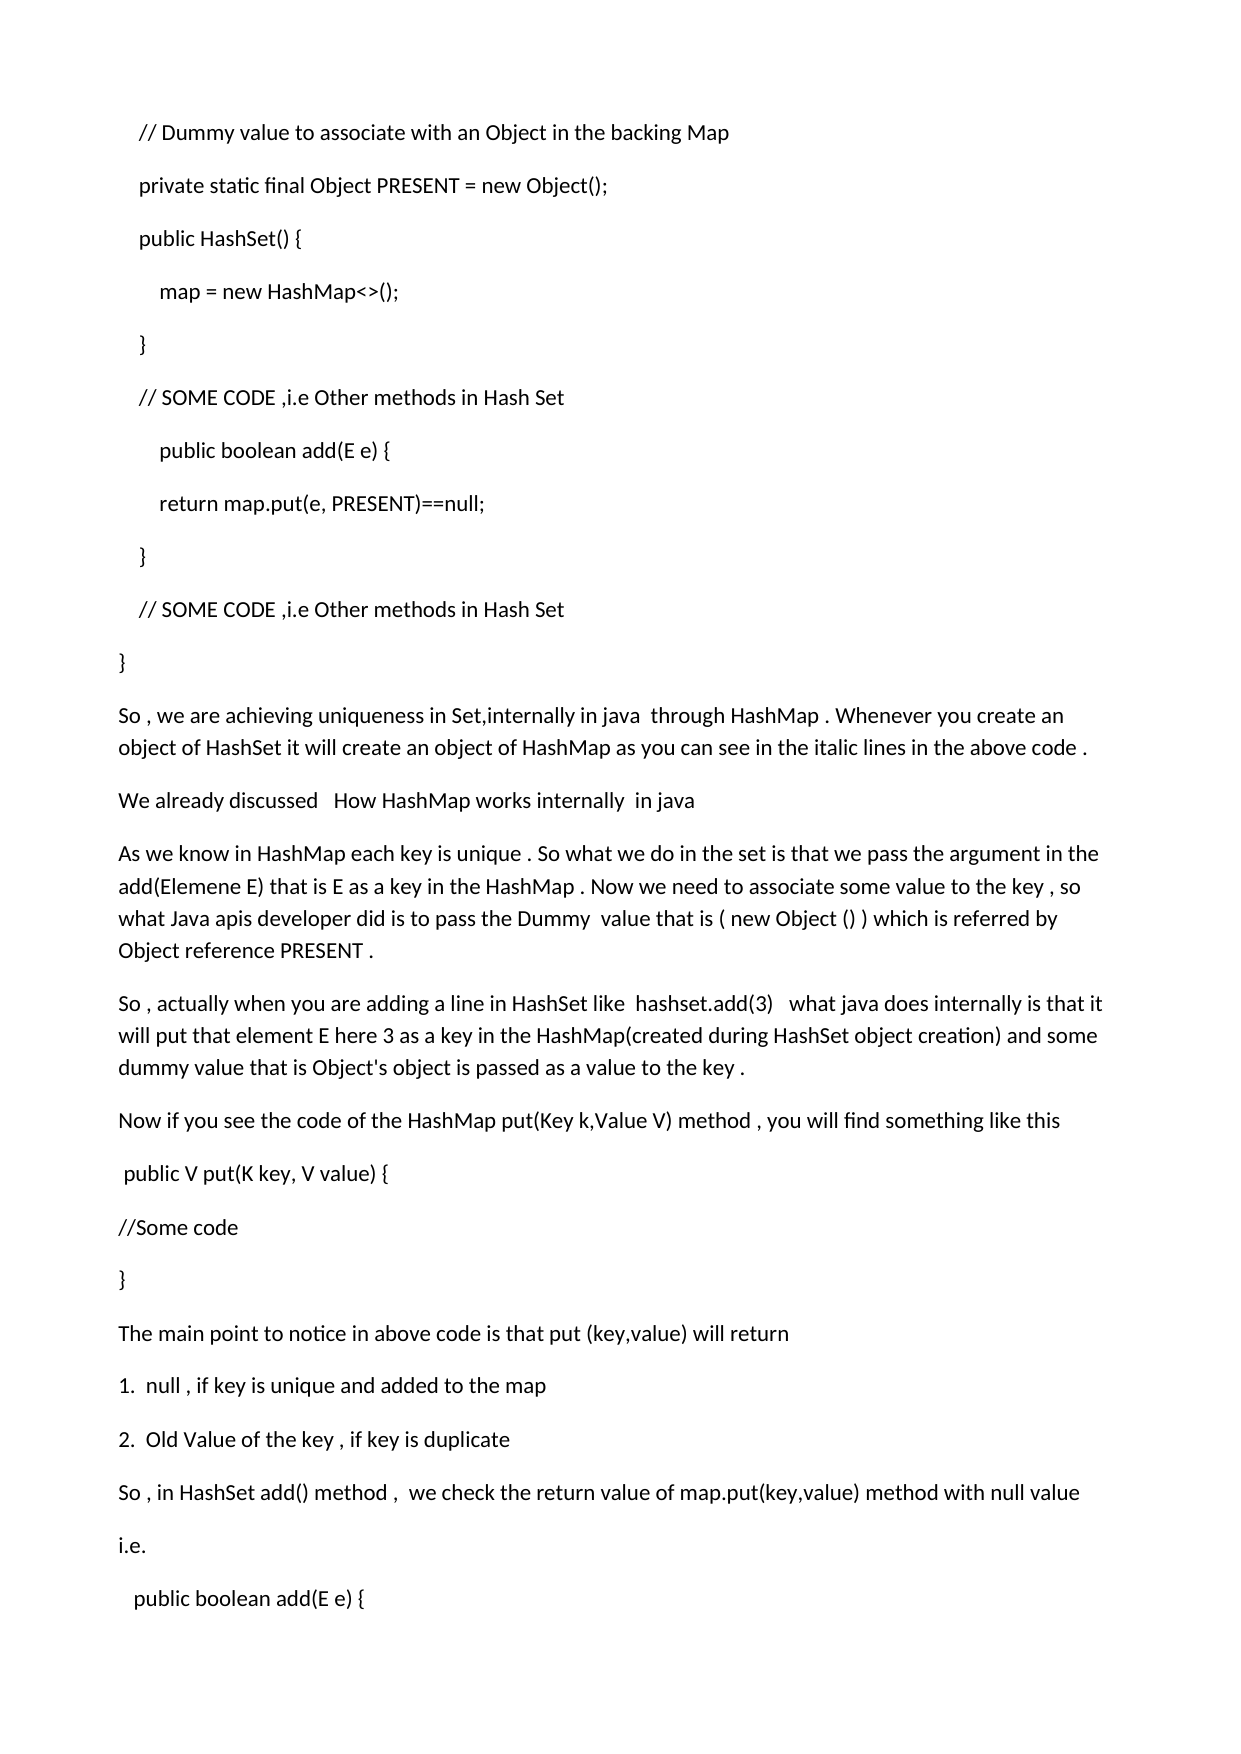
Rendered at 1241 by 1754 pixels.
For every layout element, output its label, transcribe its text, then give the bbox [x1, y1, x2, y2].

text // SOME CODE ,i.e Other methods in Hash Set [118, 595, 1122, 623]
text // SOME CODE ,i.e Other methods in Hash Set [118, 383, 1122, 411]
text } [118, 648, 1122, 676]
text 1. null , if key is unique and added to the map [118, 1372, 1122, 1400]
text 2. Old Value of the key , if key is duplicate [118, 1425, 1122, 1453]
text The main point to notice in above code is that put (key,value) will return [118, 1319, 1122, 1347]
text //Some code [118, 1213, 1122, 1241]
text } [118, 542, 1122, 570]
text } [118, 330, 1122, 358]
text map = new HashMap<>(); [118, 277, 1122, 305]
text private static final Object PRESENT = new Object(); [118, 171, 1122, 199]
text We already discussed How HashMap works internally in java [118, 787, 1122, 814]
text i.e. [118, 1531, 1122, 1559]
text As we know in HashMap each key is unique . So what we do in the set is that we pass the argument in the add(Elemene E) that is E as a key in the HashMap . Now we need to associate some value to the key , so what Java apis developer did is to pass the Dummy value that is ( new Object () ) which is referred by Object reference PRESENT . [118, 839, 1122, 964]
text public V put(K key, V value) { [118, 1159, 1122, 1188]
text Now if you see the code of the HashMap put(Key k,Value V) method , you will find something like this [118, 1107, 1122, 1134]
text } [118, 1266, 1122, 1294]
text public boolean add(E e) { [118, 436, 1122, 464]
text So , we are achieving uniqueness in Set,internally in java through HashMap . Whenever you create an object of HashSet it will create an object of HashMap as you can see in the italic lines in the above code . [118, 701, 1122, 762]
text So , actually when you are adding a line in HashSet like hashset.add(3) what java does internally is that it will put that element E here 3 as a key in the HashMap(created during HashSet object creation) and some dummy value that is Object's object is passed as a value to the key . [118, 989, 1122, 1082]
text So , in HashSet add() method , we check the return value of map.put(key,value) method with null value [118, 1478, 1122, 1506]
text public boolean add(E e) { [118, 1584, 1122, 1612]
text return map.put(e, PRESENT)==null; [118, 489, 1122, 517]
text // Dummy value to associate with an Object in the backing Map [118, 118, 1122, 146]
text public HashSet() { [118, 224, 1122, 252]
